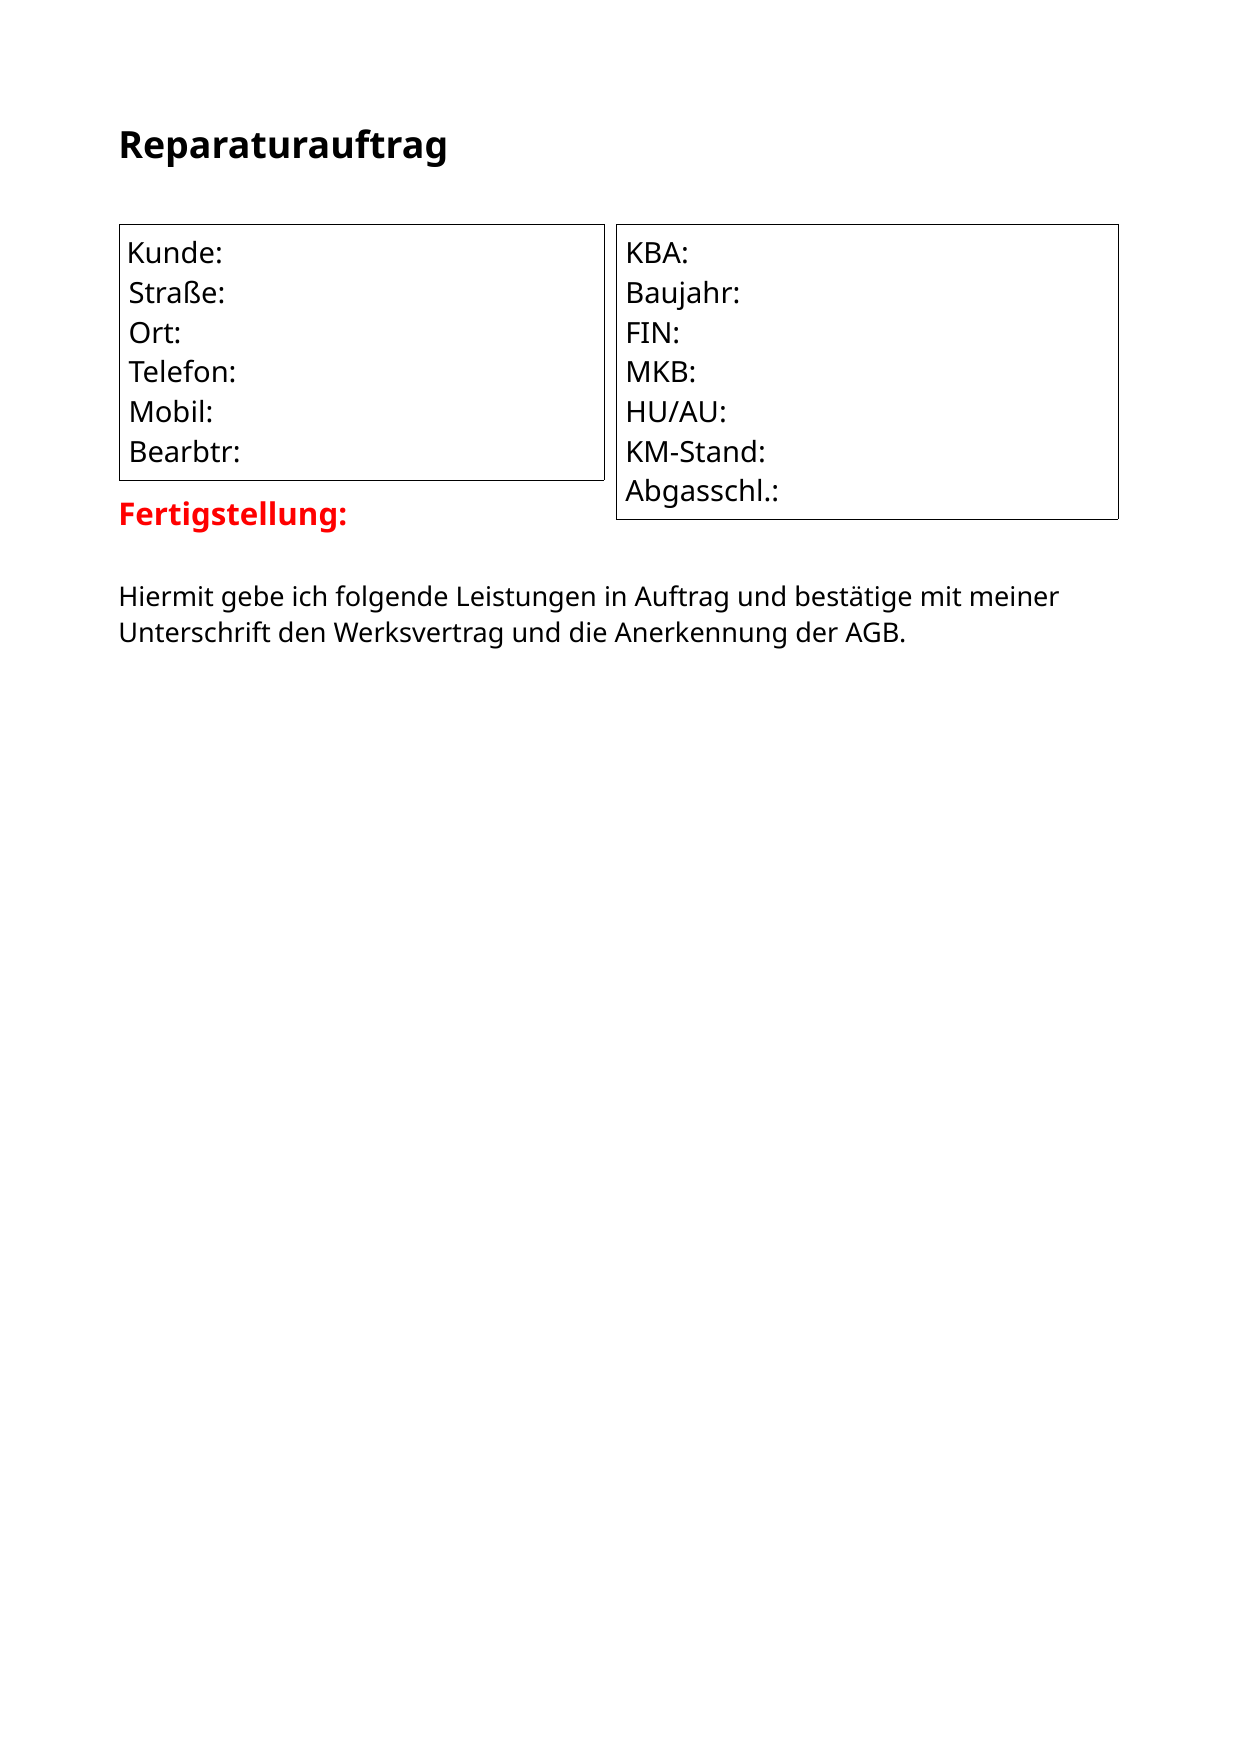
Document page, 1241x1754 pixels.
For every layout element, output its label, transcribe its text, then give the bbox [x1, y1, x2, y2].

text Kunde: [126, 233, 595, 272]
text Mobil: [128, 391, 595, 431]
text Baujahr: [625, 272, 1109, 312]
text Reparaturauftrag [118, 118, 1122, 169]
text HU/AU: [625, 391, 1109, 431]
text Abgasschl.: [625, 471, 1109, 510]
text Straße: [128, 272, 595, 312]
text MKB: [625, 352, 1109, 391]
text KM-Stand: [625, 431, 1109, 471]
text Bearbtr: [128, 431, 595, 471]
text Telefon: [128, 352, 595, 391]
text Hiermit gebe ich folgende Leistungen in Auftrag und bestätige mit meiner Unterschrift den Werksvertrag und die Anerkennung der AGB. [118, 577, 1122, 651]
text Ort: [128, 312, 595, 352]
text FIN: [625, 312, 1109, 352]
text KBA: [625, 233, 1109, 272]
text Fertigstellung: [118, 212, 1122, 534]
